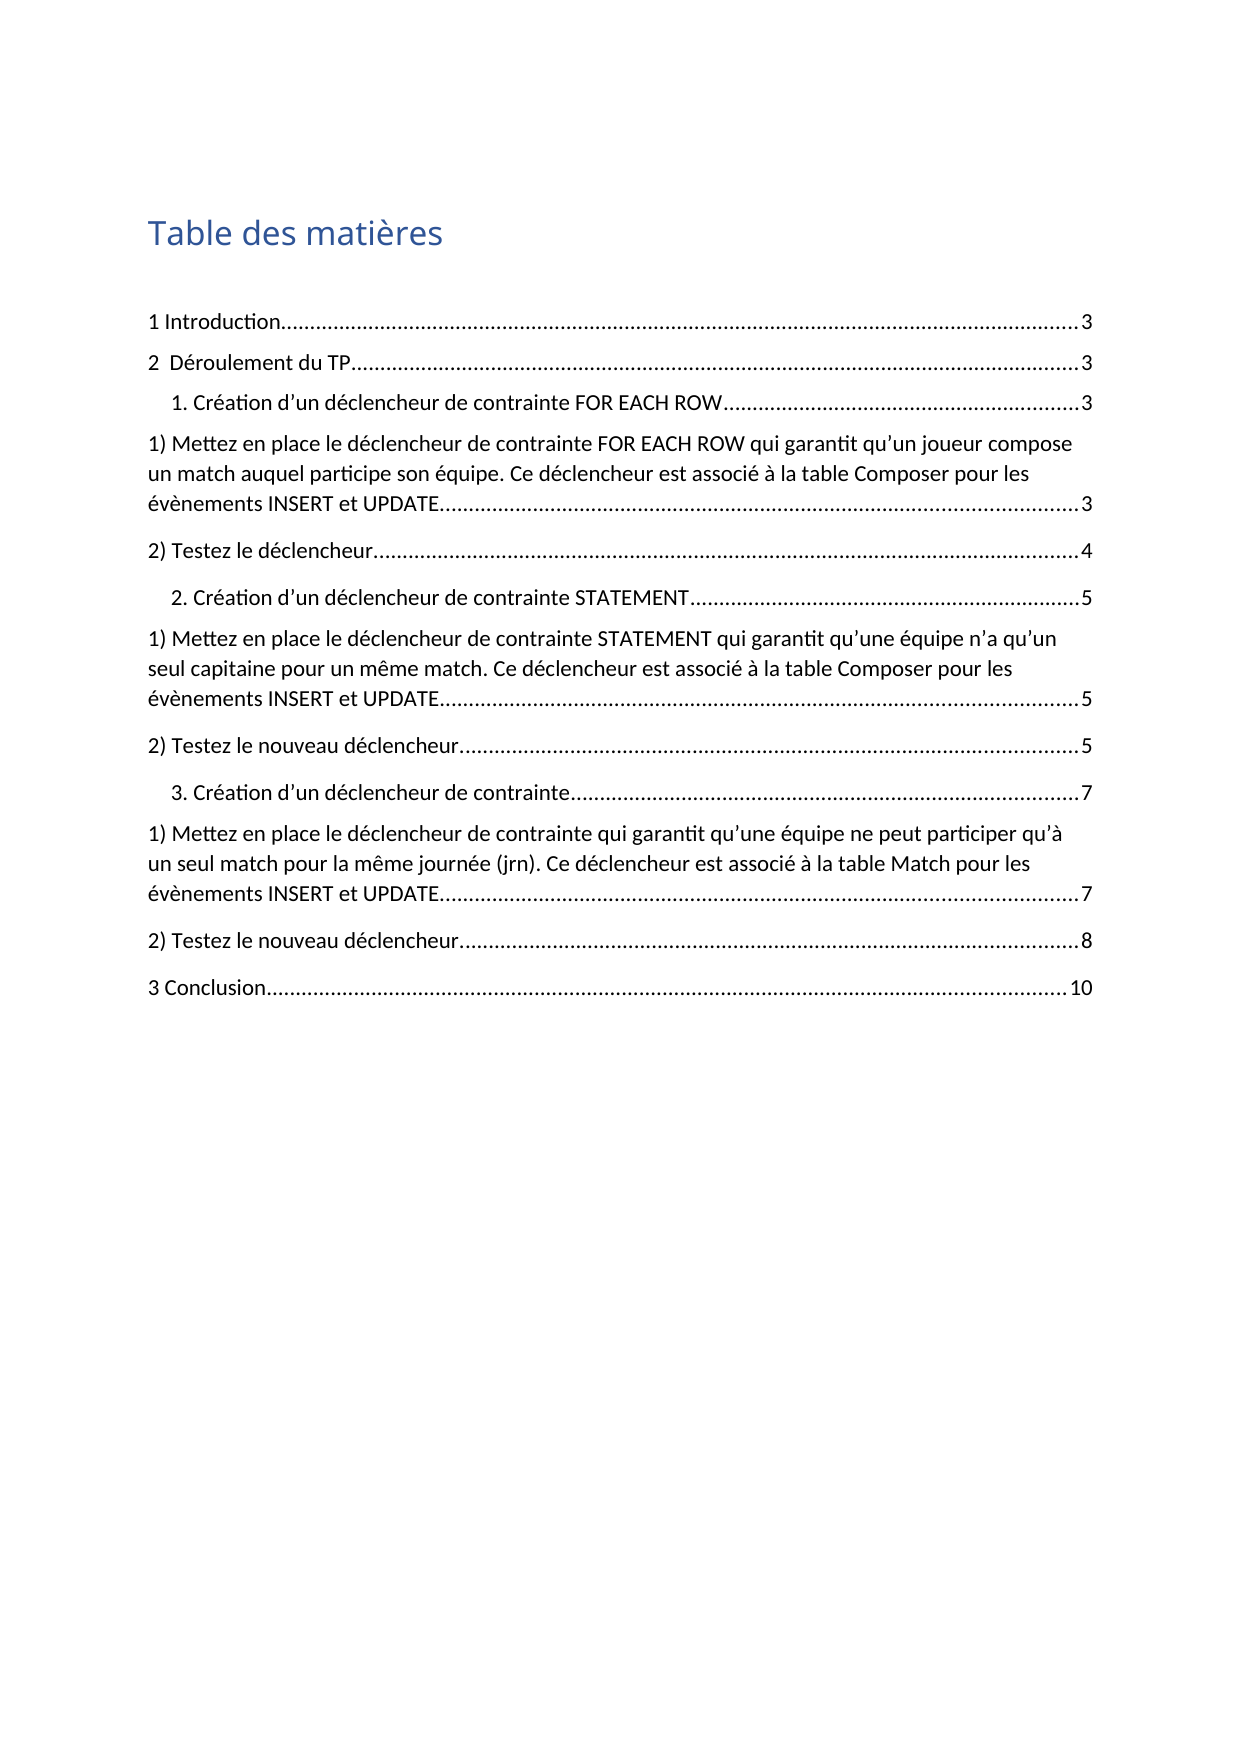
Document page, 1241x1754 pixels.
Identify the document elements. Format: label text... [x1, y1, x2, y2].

text 1 Introduction 3 [148, 307, 1093, 335]
text 2) Testez le déclencheur. 4 [148, 536, 1093, 564]
text 2) Testez le nouveau déclencheur. 8 [148, 926, 1093, 954]
text 3 Conclusion 10 [148, 973, 1093, 1001]
subtitle Table des matières [148, 209, 1093, 304]
text 1. Création d’un déclencheur de contrainte FOR EACH ROW 3 [171, 388, 1093, 417]
text 2 Déroulement du TP 3 [148, 348, 1093, 376]
text 1) Mettez en place le déclencheur de contrainte qui garantit qu’une équipe ne peut participer qu’à un seul match pour la même journée (jrn). Ce déclencheur est associé à la table Match pour les évènements INSERT et UPDATE. 7 [148, 819, 1093, 907]
text 3. Création d’un déclencheur de contrainte 7 [171, 778, 1093, 806]
text 2) Testez le nouveau déclencheur. 5 [148, 731, 1093, 759]
text 1) Mettez en place le déclencheur de contrainte STATEMENT qui garantit qu’une équipe n’a qu’un seul capitaine pour un même match. Ce déclencheur est associé à la table Composer pour les évènements INSERT et UPDATE 5 [148, 624, 1093, 712]
text 2. Création d’un déclencheur de contrainte STATEMENT 5 [171, 583, 1093, 611]
text 1) Mettez en place le déclencheur de contrainte FOR EACH ROW qui garantit qu’un joueur compose un match auquel participe son équipe. Ce déclencheur est associé à la table Composer pour les évènements INSERT et UPDATE. 3 [148, 429, 1093, 518]
